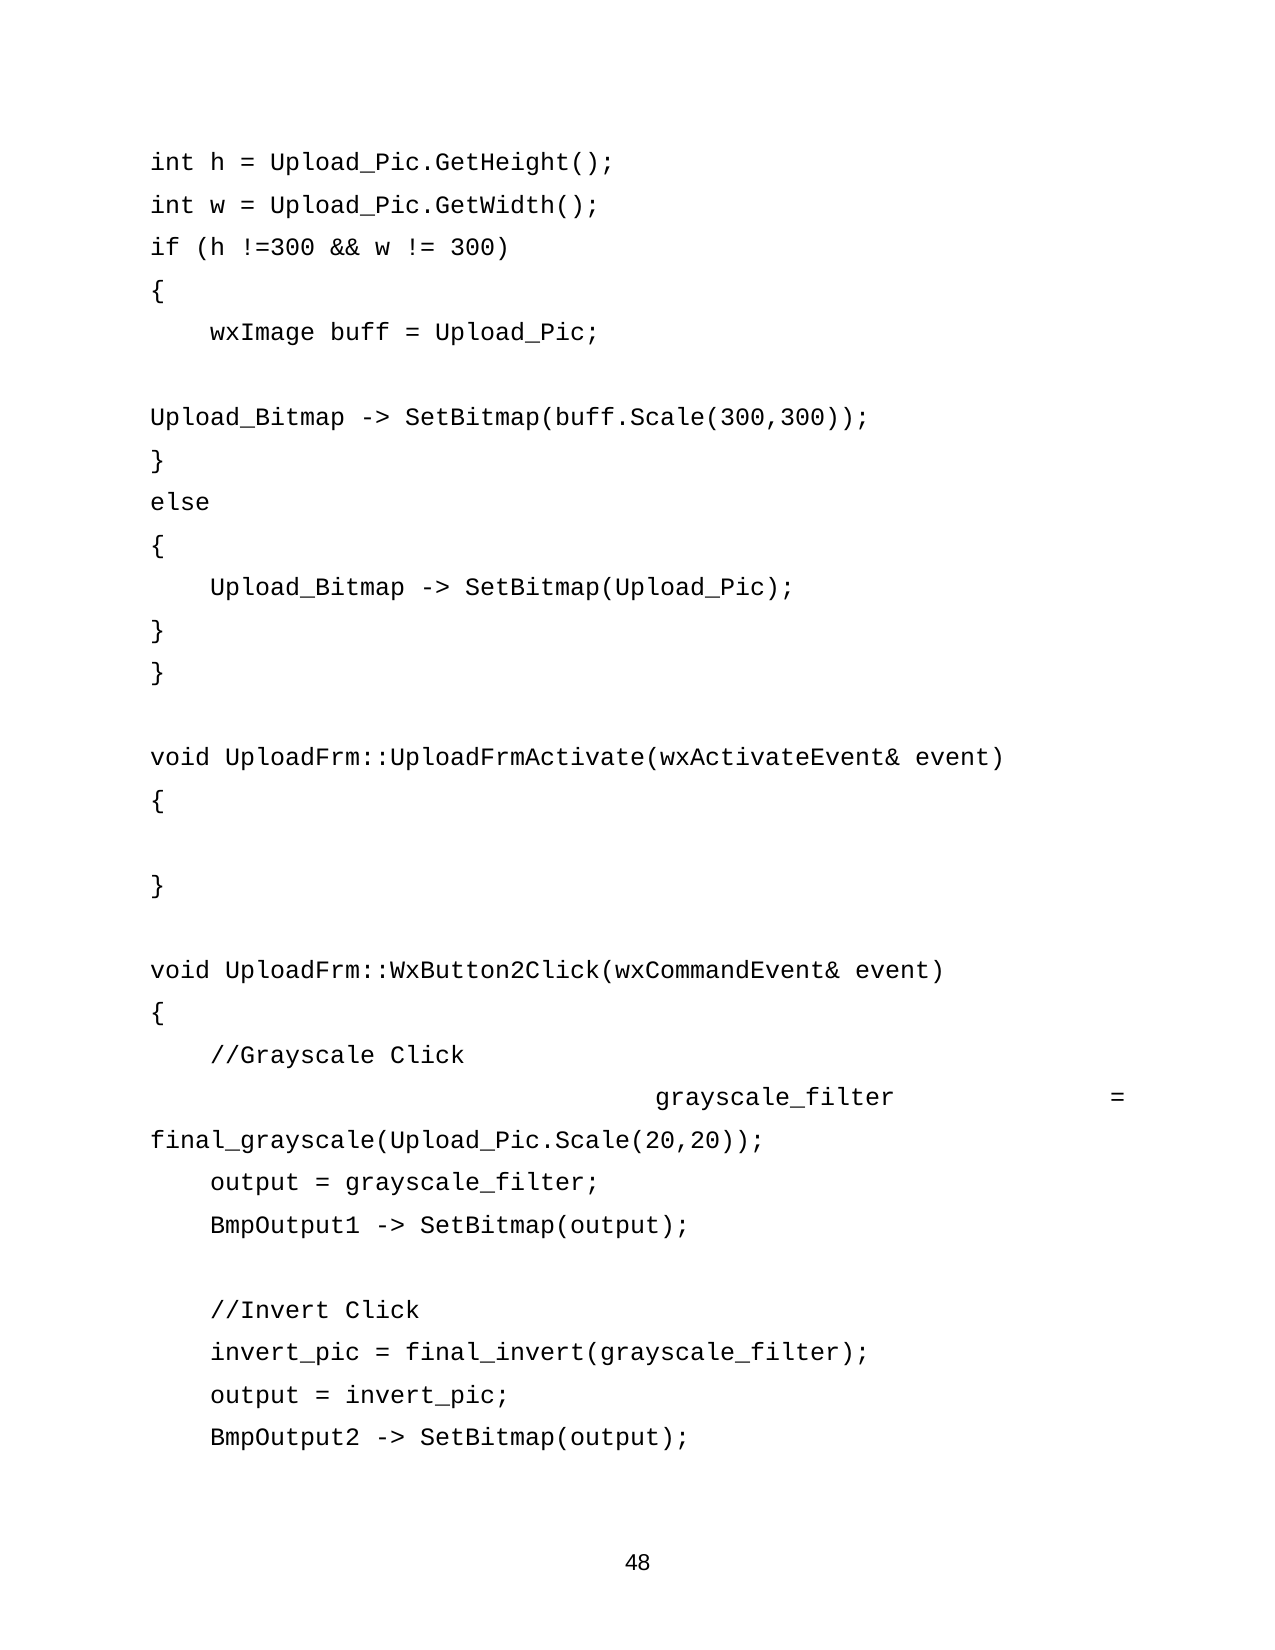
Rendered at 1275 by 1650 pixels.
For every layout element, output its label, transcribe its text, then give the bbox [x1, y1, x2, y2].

text Upload_Bitmap -> SetBitmap(Upload_Pic); [150, 575, 1125, 603]
text void UploadFrm::UploadFrmActivate(wxActivateEvent& event) [150, 745, 1125, 773]
text //Invert Click [150, 1297, 1125, 1326]
text void UploadFrm::WxButton2Click(wxCommandEvent& event) [150, 957, 1125, 986]
text { [150, 532, 1125, 561]
text if (h !=300 && w != 300) [150, 235, 1125, 263]
text wxImage buff = Upload_Pic; [150, 320, 1125, 348]
text Upload_Bitmap -> SetBitmap(buff.Scale(300,300)); [150, 405, 1125, 433]
text int w = Upload_Pic.GetWidth(); [150, 192, 1125, 221]
text } [150, 447, 1125, 476]
text invert_pic = final_invert(grayscale_filter); [150, 1340, 1125, 1368]
text BmpOutput1 -> SetBitmap(output); [150, 1212, 1125, 1241]
text } [150, 617, 1125, 646]
text { [150, 1000, 1125, 1028]
text //Grayscale Click [150, 1042, 1125, 1071]
text output = grayscale_filter; [150, 1170, 1125, 1198]
text output = invert_pic; [150, 1382, 1125, 1411]
text else [150, 490, 1125, 518]
text } [150, 660, 1125, 688]
text { [150, 277, 1125, 306]
text int h = Upload_Pic.GetHeight(); [150, 150, 1125, 178]
text grayscale_filter = final_grayscale(Upload_Pic.Scale(20,20)); [150, 1085, 1125, 1156]
text { [150, 787, 1125, 816]
text BmpOutput2 -> SetBitmap(output); [150, 1425, 1125, 1453]
text } [150, 872, 1125, 901]
